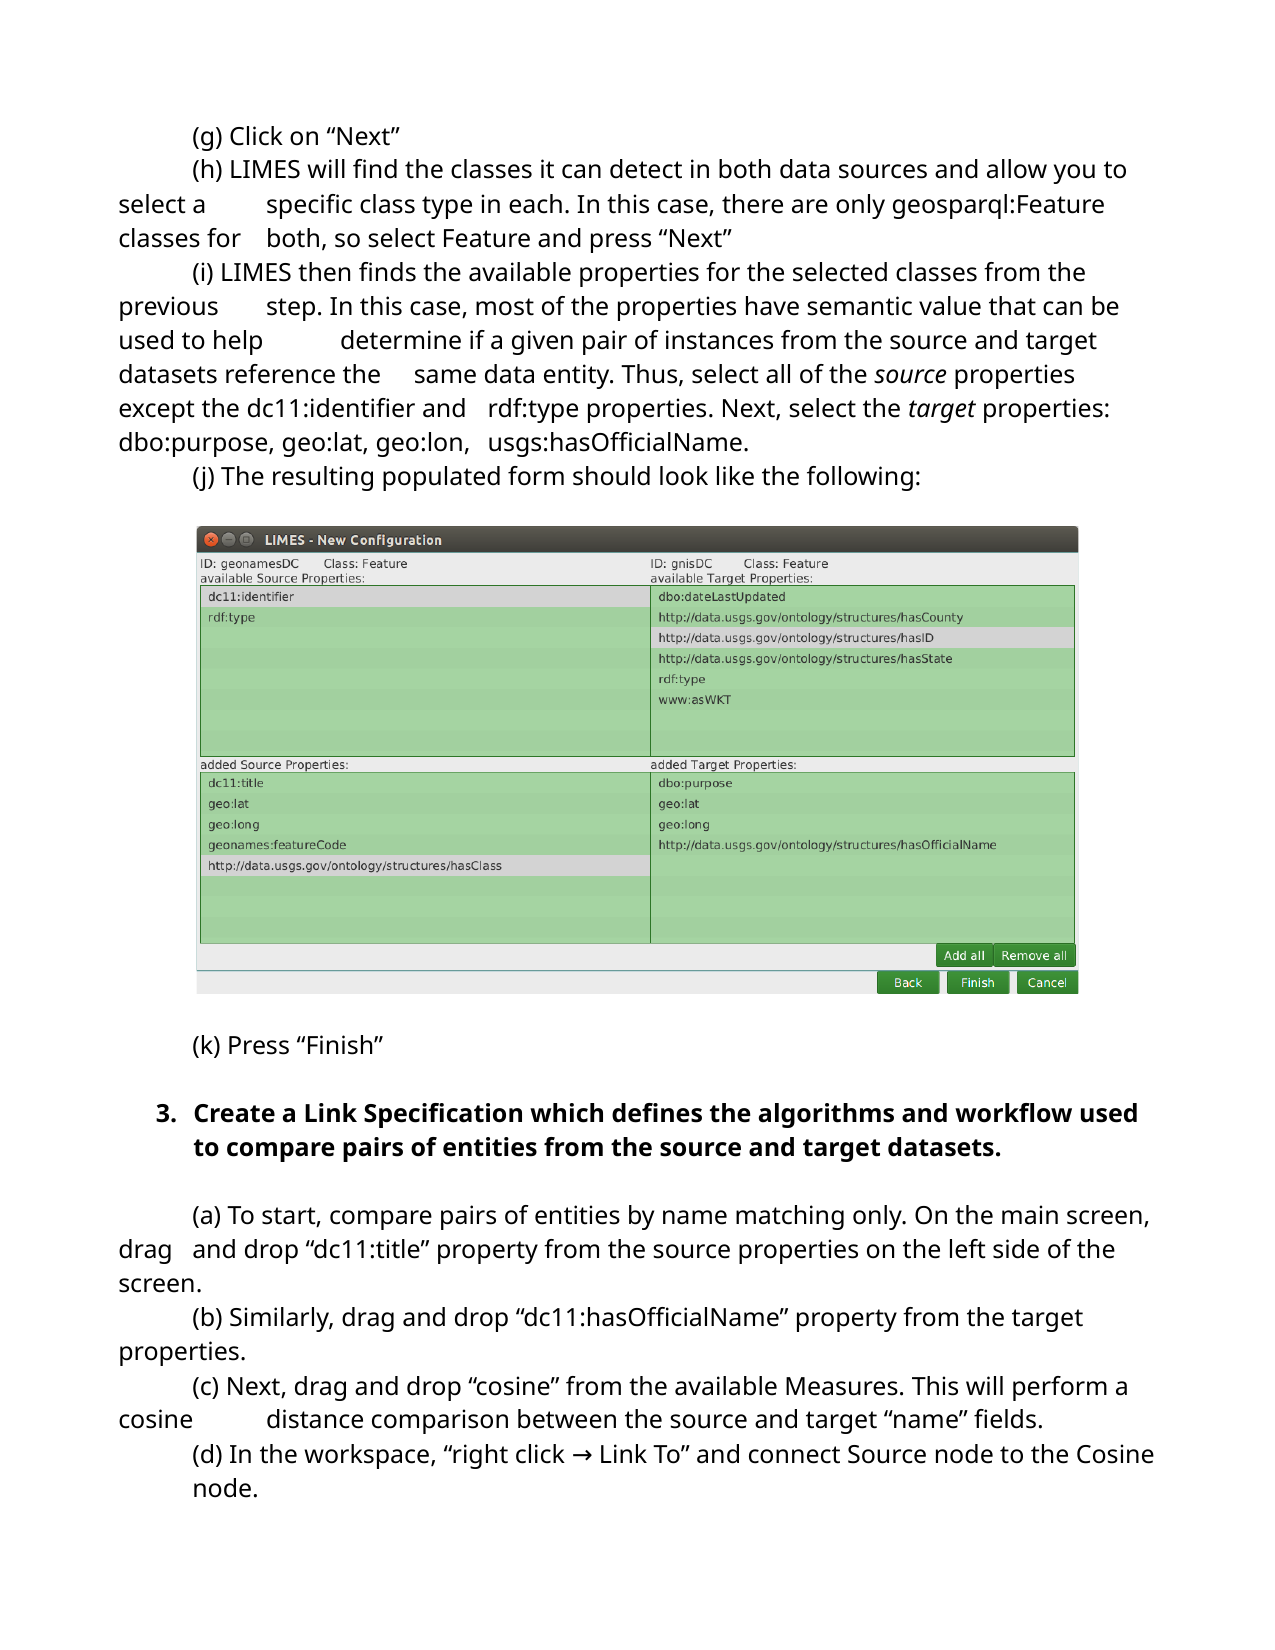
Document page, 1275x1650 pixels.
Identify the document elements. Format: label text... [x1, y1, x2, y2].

text (a) To start, compare pairs of entities by name matching only. On the main screen, drag and drop “dc11:title” property from the source properties on the left side of the screen. [118, 1198, 1157, 1300]
text (d) In the workspace, “right click → Link To” and connect Source node to the Cosine node. [118, 1436, 1157, 1504]
text (i) LIMES then finds the available properties for the selected classes from the previous step. In this case, most of the properties have semantic value that can be used to help determine if a given pair of instances from the source and target datasets reference the same data entity. Thus, select all of the source properties except the dc11:identifier and rdf:type properties. Next, select the target properties: dbo:purpose, geo:lat, geo:lon, usgs:hasOfficialName. [118, 254, 1157, 459]
text (c) Next, drag and drop “cosine” from the available Measures. This will perform a cosine distance comparison between the source and target “name” fields. [118, 1368, 1157, 1436]
list Create a Link Specification which defines the algorithms and workflow used to compare pairs of entities from the source and target datasets. [156, 1096, 1157, 1164]
text (k) Press “Finish” [118, 1027, 1157, 1062]
picture [196, 526, 1079, 994]
text (g) Click on “Next” [118, 118, 1157, 152]
text (b) Similarly, drag and drop “dc11:hasOfficialName” property from the target properties. [118, 1300, 1157, 1368]
text (j) The resulting populated form should look like the following: [118, 459, 1157, 493]
text (h) LIMES will find the classes it can detect in both data sources and allow you to select a specific class type in each. In this case, there are only geosparql:Feature classes for both, so select Feature and press “Next” [118, 152, 1157, 254]
